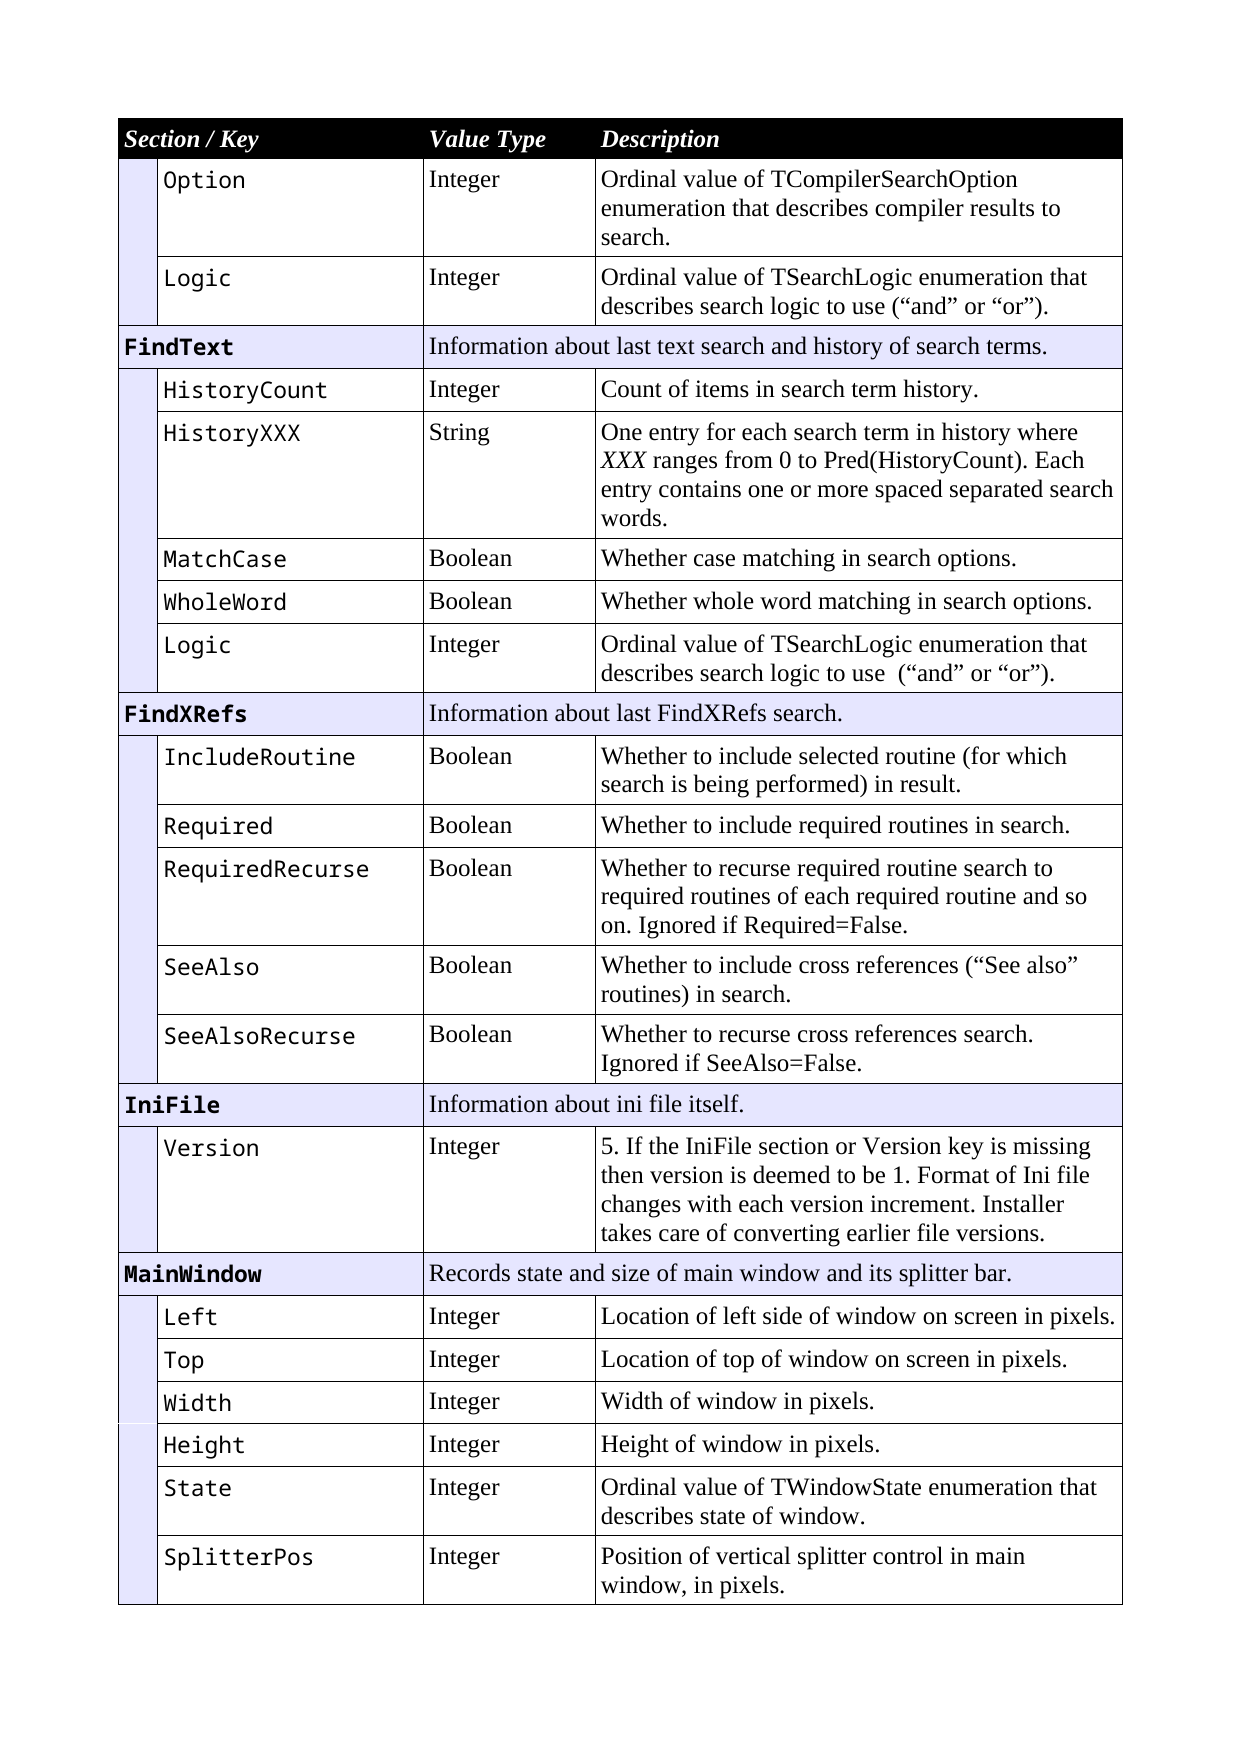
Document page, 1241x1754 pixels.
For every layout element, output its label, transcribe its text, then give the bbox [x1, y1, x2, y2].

table_cell IniFile [119, 1084, 423, 1126]
table_cell Integer [424, 1467, 595, 1535]
table_cell MainWindow [119, 1253, 423, 1295]
table_cell RequiredRecurse [158, 848, 423, 945]
table_cell Information about ini file itself. [424, 1084, 1122, 1126]
table_cell Whether whole word matching in search options. [596, 581, 1122, 623]
table_cell Integer [424, 1424, 595, 1466]
table_cell [119, 847, 157, 945]
table_cell [119, 538, 157, 580]
table_cell Count of items in search term history. [596, 369, 1122, 411]
table_cell Integer [424, 369, 595, 411]
table_cell FindXRefs [119, 693, 423, 735]
table_cell Whether to include selected routine (for which search is being performed) in result. [596, 736, 1122, 804]
table_header Position of vertical splitter control in main window, in pixels. [596, 1536, 1122, 1604]
table_cell Boolean [424, 848, 595, 945]
table_cell [119, 804, 157, 847]
table_cell Logic [158, 257, 423, 325]
table_cell [119, 1535, 157, 1604]
table_cell Information about last FindXRefs search. [424, 693, 1122, 735]
table_cell [119, 159, 157, 256]
table_cell [119, 1127, 157, 1252]
table_cell SeeAlsoRecurse [158, 1015, 423, 1083]
table_cell MatchCase [158, 539, 423, 580]
table_cell Version [158, 1127, 423, 1252]
table_cell Whether to include required routines in search. [596, 805, 1122, 847]
table_cell Whether to recurse cross references search. Ignored if SeeAlso=False. [596, 1015, 1122, 1083]
table_cell 5. If the IniFile section or Version key is missing then version is deemed to be 1. Format of Ini file changes with each version increment. Installer takes care of converting earlier file versions. [596, 1127, 1122, 1252]
table_cell One entry for each search term in history where XXX ranges from 0 to Pred(HistoryCount). Each entry contains one or more spaced separated search words. [596, 412, 1122, 538]
table_header Integer [424, 1536, 595, 1604]
table_cell [119, 1296, 157, 1338]
table_cell Integer [424, 624, 595, 692]
table_cell Top [158, 1339, 423, 1381]
table_cell Ordinal value of TCompilerSearchOption enumeration that describes compiler results to search. [596, 159, 1122, 256]
table_cell [119, 411, 157, 538]
table_cell Ordinal value of TSearchLogic enumeration that describes search logic to use (“and” or “or”). [596, 624, 1122, 692]
table_cell [119, 1381, 157, 1423]
table_cell Boolean [424, 581, 595, 623]
table_cell Option [158, 159, 423, 256]
table_cell [119, 580, 157, 623]
table_cell Boolean [424, 539, 595, 580]
table_cell Integer [424, 1127, 595, 1252]
table_cell WholeWord [158, 581, 423, 623]
table_cell Integer [424, 159, 595, 256]
table_cell Location of top of window on screen in pixels. [596, 1339, 1122, 1381]
table_cell [119, 1466, 157, 1535]
table_cell Integer [424, 1382, 595, 1423]
table_cell [119, 623, 157, 692]
table_cell Ordinal value of TWindowState enumeration that describes state of window. [596, 1467, 1122, 1535]
table_cell [119, 369, 157, 411]
table_cell String [424, 412, 595, 538]
table_cell Width of window in pixels. [596, 1382, 1122, 1423]
table_cell [119, 1338, 157, 1381]
table_cell Ordinal value of TSearchLogic enumeration that describes search logic to use (“and” or “or”). [596, 257, 1122, 325]
table_cell Boolean [424, 1015, 595, 1083]
table_cell Whether to include cross references (“See also” routines) in search. [596, 946, 1122, 1014]
table_cell [119, 1424, 157, 1466]
table_cell Boolean [424, 805, 595, 847]
table_cell Records state and size of main window and its splitter bar. [424, 1253, 1122, 1295]
table_cell [119, 736, 157, 804]
table_cell [119, 945, 157, 1014]
table_cell Boolean [424, 946, 595, 1014]
table_cell Width [158, 1382, 423, 1423]
table_cell Whether case matching in search options. [596, 539, 1122, 580]
table_cell Height [158, 1424, 423, 1466]
table_header Description [596, 119, 1122, 158]
table_cell HistoryXXX [158, 412, 423, 538]
table_cell SeeAlso [158, 946, 423, 1014]
table_cell Left [158, 1296, 423, 1338]
table_cell Boolean [424, 736, 595, 804]
table_header SplitterPos [158, 1536, 423, 1604]
table_cell [119, 256, 157, 325]
table_cell IncludeRoutine [158, 736, 423, 804]
table_cell Whether to recurse required routine search to required routines of each required routine and so on. Ignored if Required=False. [596, 848, 1122, 945]
table_cell Logic [158, 624, 423, 692]
table_cell Location of left side of window on screen in pixels. [596, 1296, 1122, 1338]
table_cell State [158, 1467, 423, 1535]
table_cell Integer [424, 257, 595, 325]
table_header Section / Key [119, 119, 423, 158]
table_cell Height of window in pixels. [596, 1424, 1122, 1466]
table_header Value Type [424, 119, 595, 158]
table_cell FindText [119, 326, 423, 368]
table_cell Information about last text search and history of search terms. [424, 326, 1122, 368]
table_cell Integer [424, 1296, 595, 1338]
table_cell [119, 1014, 157, 1083]
table_cell Required [158, 805, 423, 847]
table_cell Integer [424, 1339, 595, 1381]
table_cell HistoryCount [158, 369, 423, 411]
